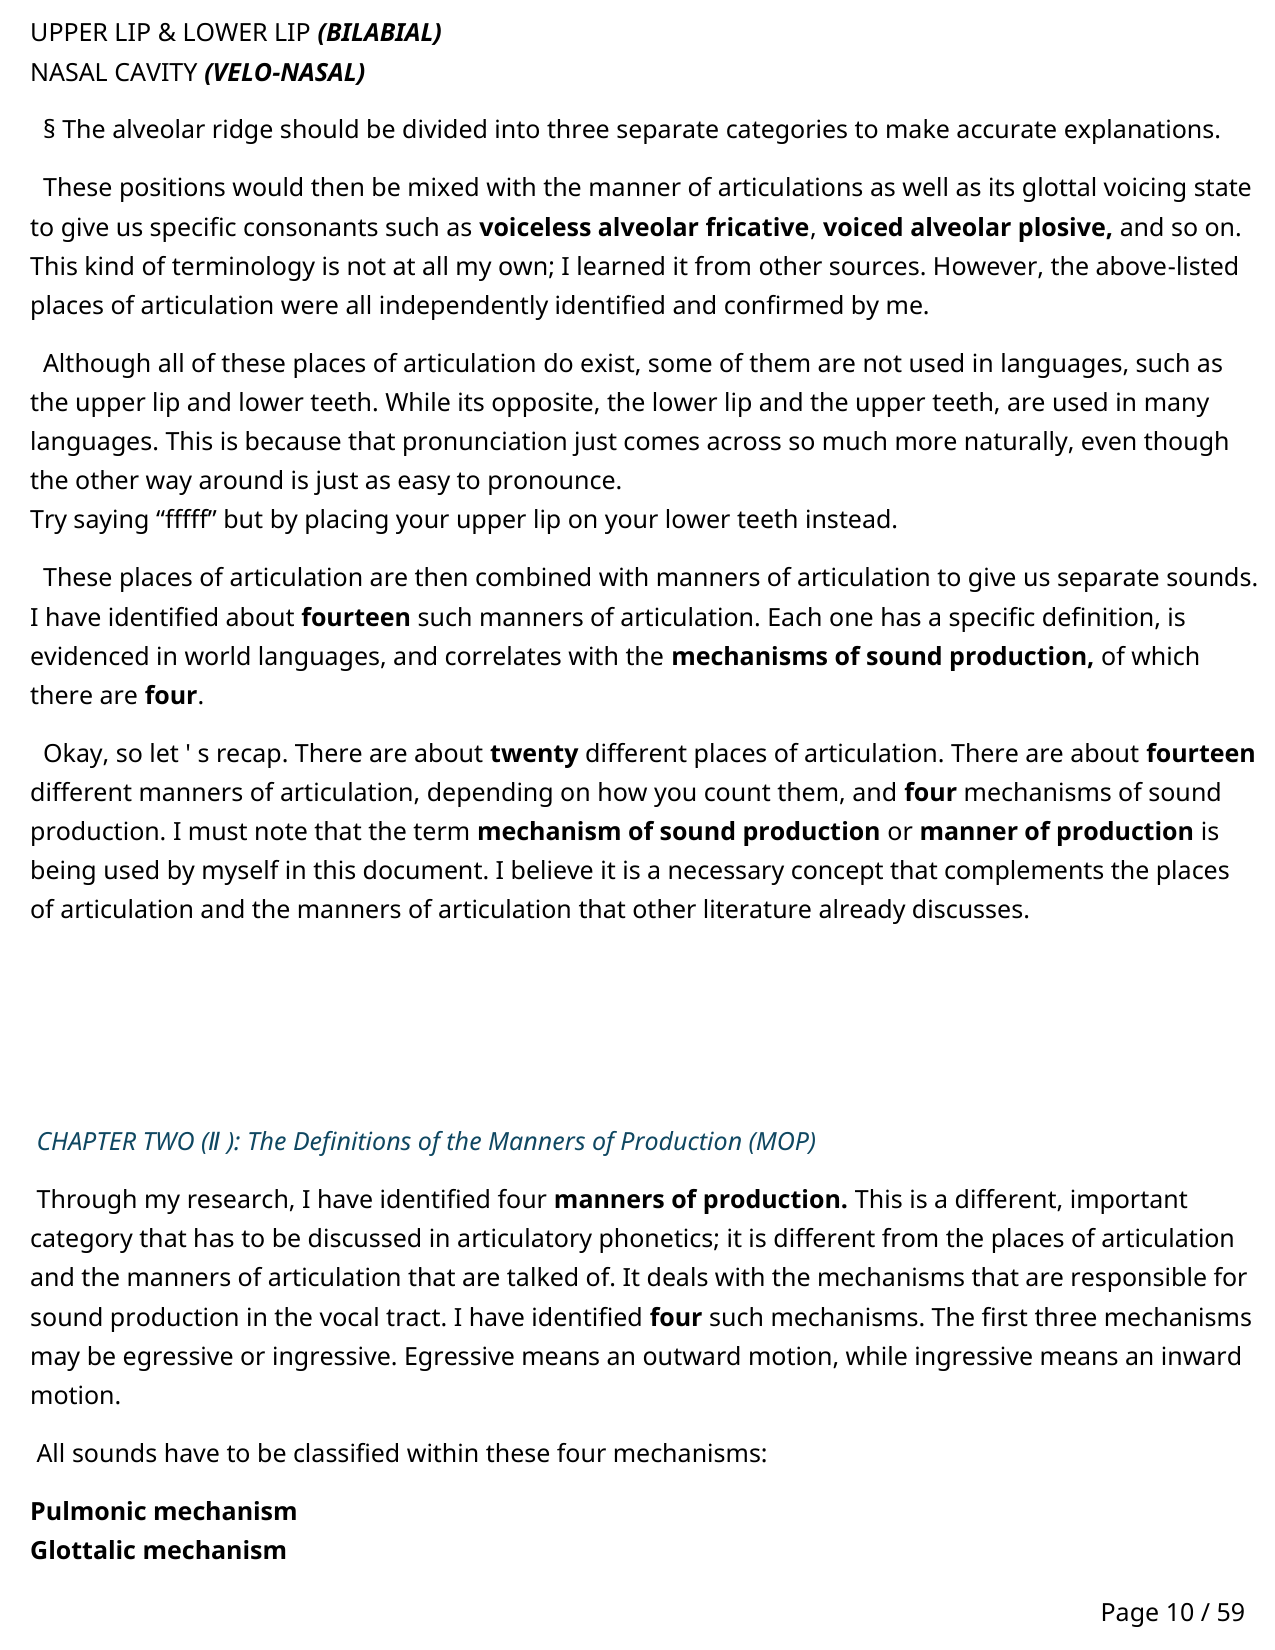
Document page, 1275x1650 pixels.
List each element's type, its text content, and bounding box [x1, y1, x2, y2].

text Pulmonic mechanism Glottalic mechanism [30, 1493, 1260, 1567]
text Through my research, I have identified four manners of production. This is a different, important category that has to be discussed in articulatory phonetics; it is different from the places of articulation and the manners of articulation that are talked of. It deals with the mechanisms that are responsible for sound production in the vocal tract. I have identified four such mechanisms. The first three mechanisms may be egressive or ingressive. Egressive means an outward motion, while ingressive means an inward motion. [30, 1182, 1260, 1412]
text § The alveolar ridge should be divided into three separate categories to make accurate explanations. [30, 112, 1260, 146]
text These positions would then be mixed with the manner of articulations as well as its glottal voicing state to give us specific consonants such as voiceless alveolar fricative, voiced alveolar plosive, and so on. This kind of terminology is not at all my own; I learned it from other sources. However, the above‑listed places of articulation were all independently identified and confirmed by me. [30, 170, 1260, 322]
text Although all of these places of articulation do exist, some of them are not used in languages, such as the upper lip and lower teeth. While its opposite, the lower lip and the upper teeth, are used in many languages. This is because that pronunciation just comes across so much more naturally, even though the other way around is just as easy to pronounce. Try saying “fffff” but by placing your upper lip on your lower teeth instead. [30, 345, 1260, 536]
text All sounds have to be classified within these four mechanisms: [30, 1435, 1260, 1469]
text These places of articulation are then combined with manners of articulation to give us separate sounds. I have identified about fourteen such manners of articulation. Each one has a specific definition, is evidenced in world languages, and correlates with the mechanisms of sound production, of which there are four. [30, 560, 1260, 712]
text Okay, so let ' s recap. There are about twenty different places of articulation. There are about fourteen different manners of articulation, depending on how you count them, and four mechanisms of sound production. I must note that the term mechanism of sound production or manner of production is being used by myself in this document. I believe it is a necessary concept that complements the places of articulation and the manners of articulation that other literature already discusses. [30, 735, 1260, 926]
subtitle CHAPTER TWO (Ⅱ ): The Definitions of the Manners of Production (MOP) [30, 1124, 1260, 1158]
text UPPER LIP & LOWER LIP (BILABIAL) NASAL CAVITY (VELO‑NASAL) [30, 15, 1260, 88]
